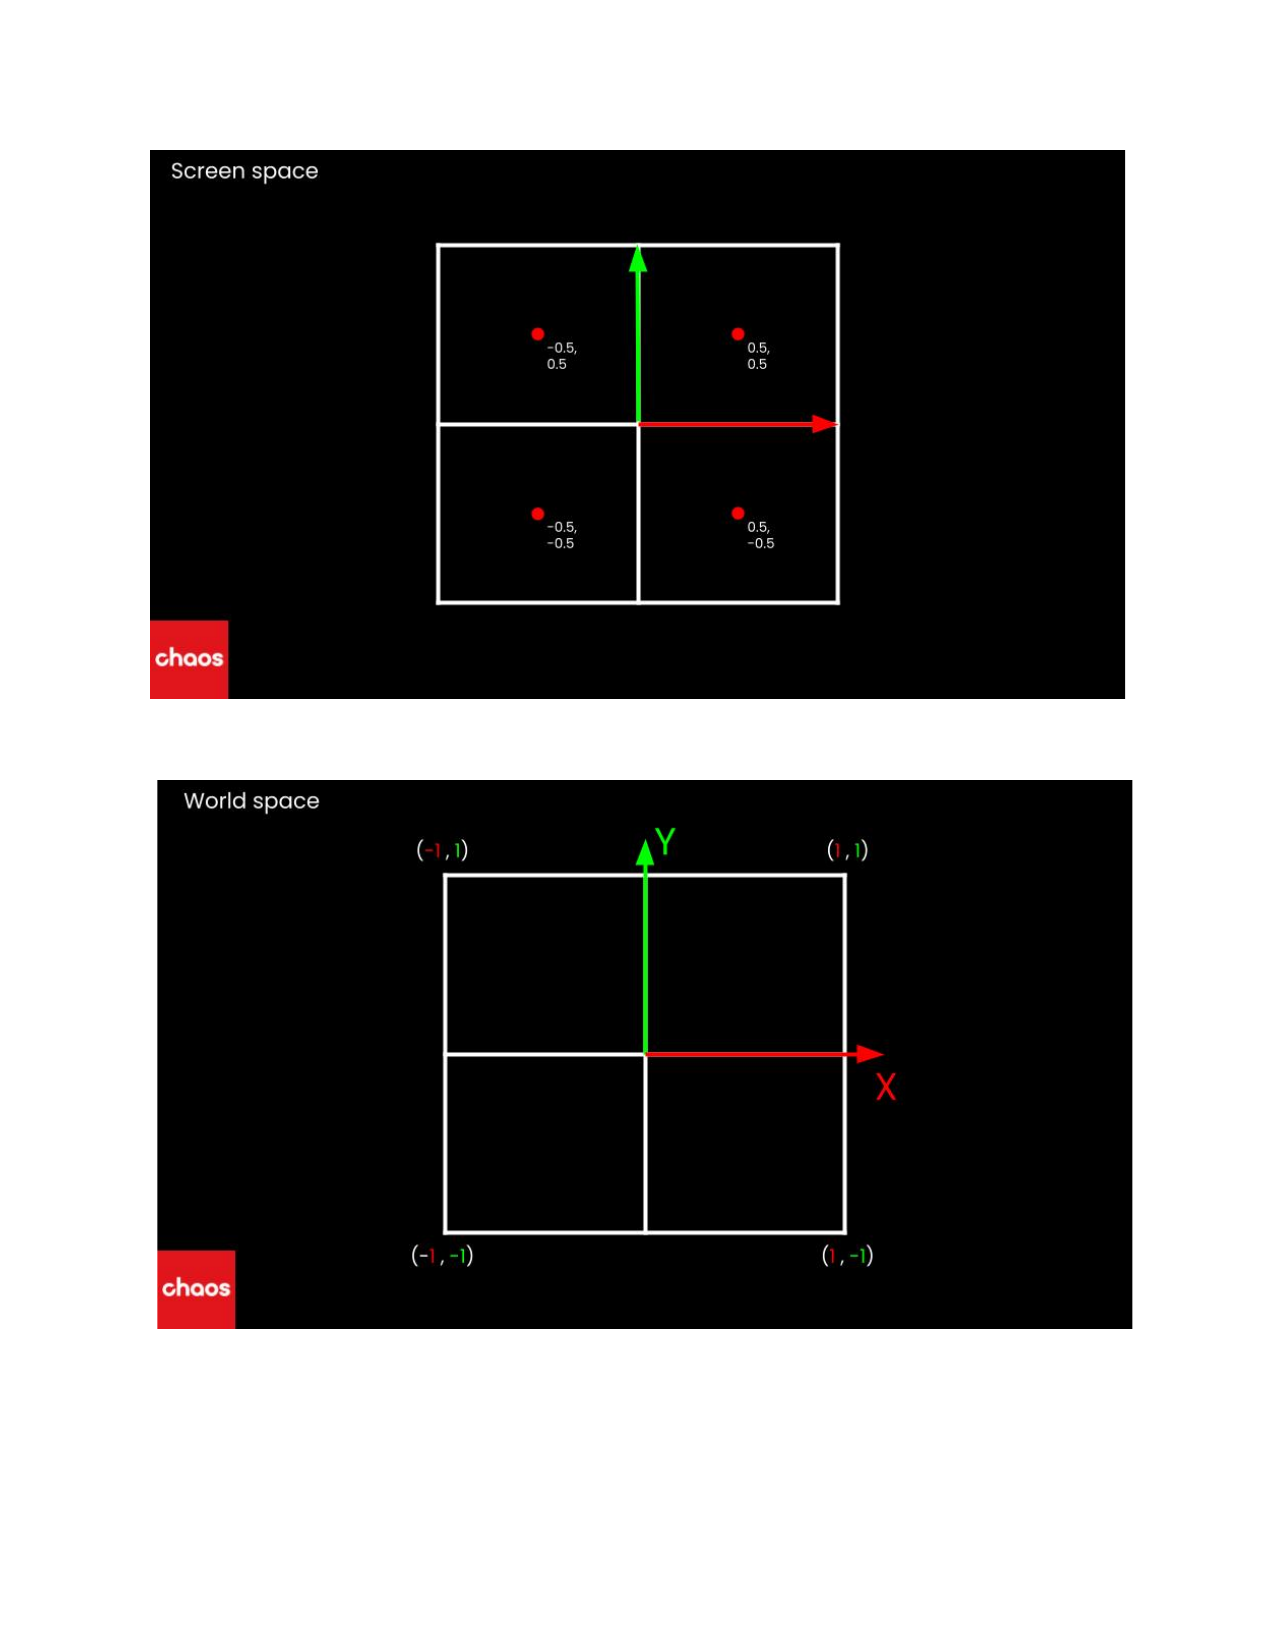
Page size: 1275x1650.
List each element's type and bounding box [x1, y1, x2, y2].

picture [157, 780, 1133, 1329]
picture [150, 150, 1125, 699]
